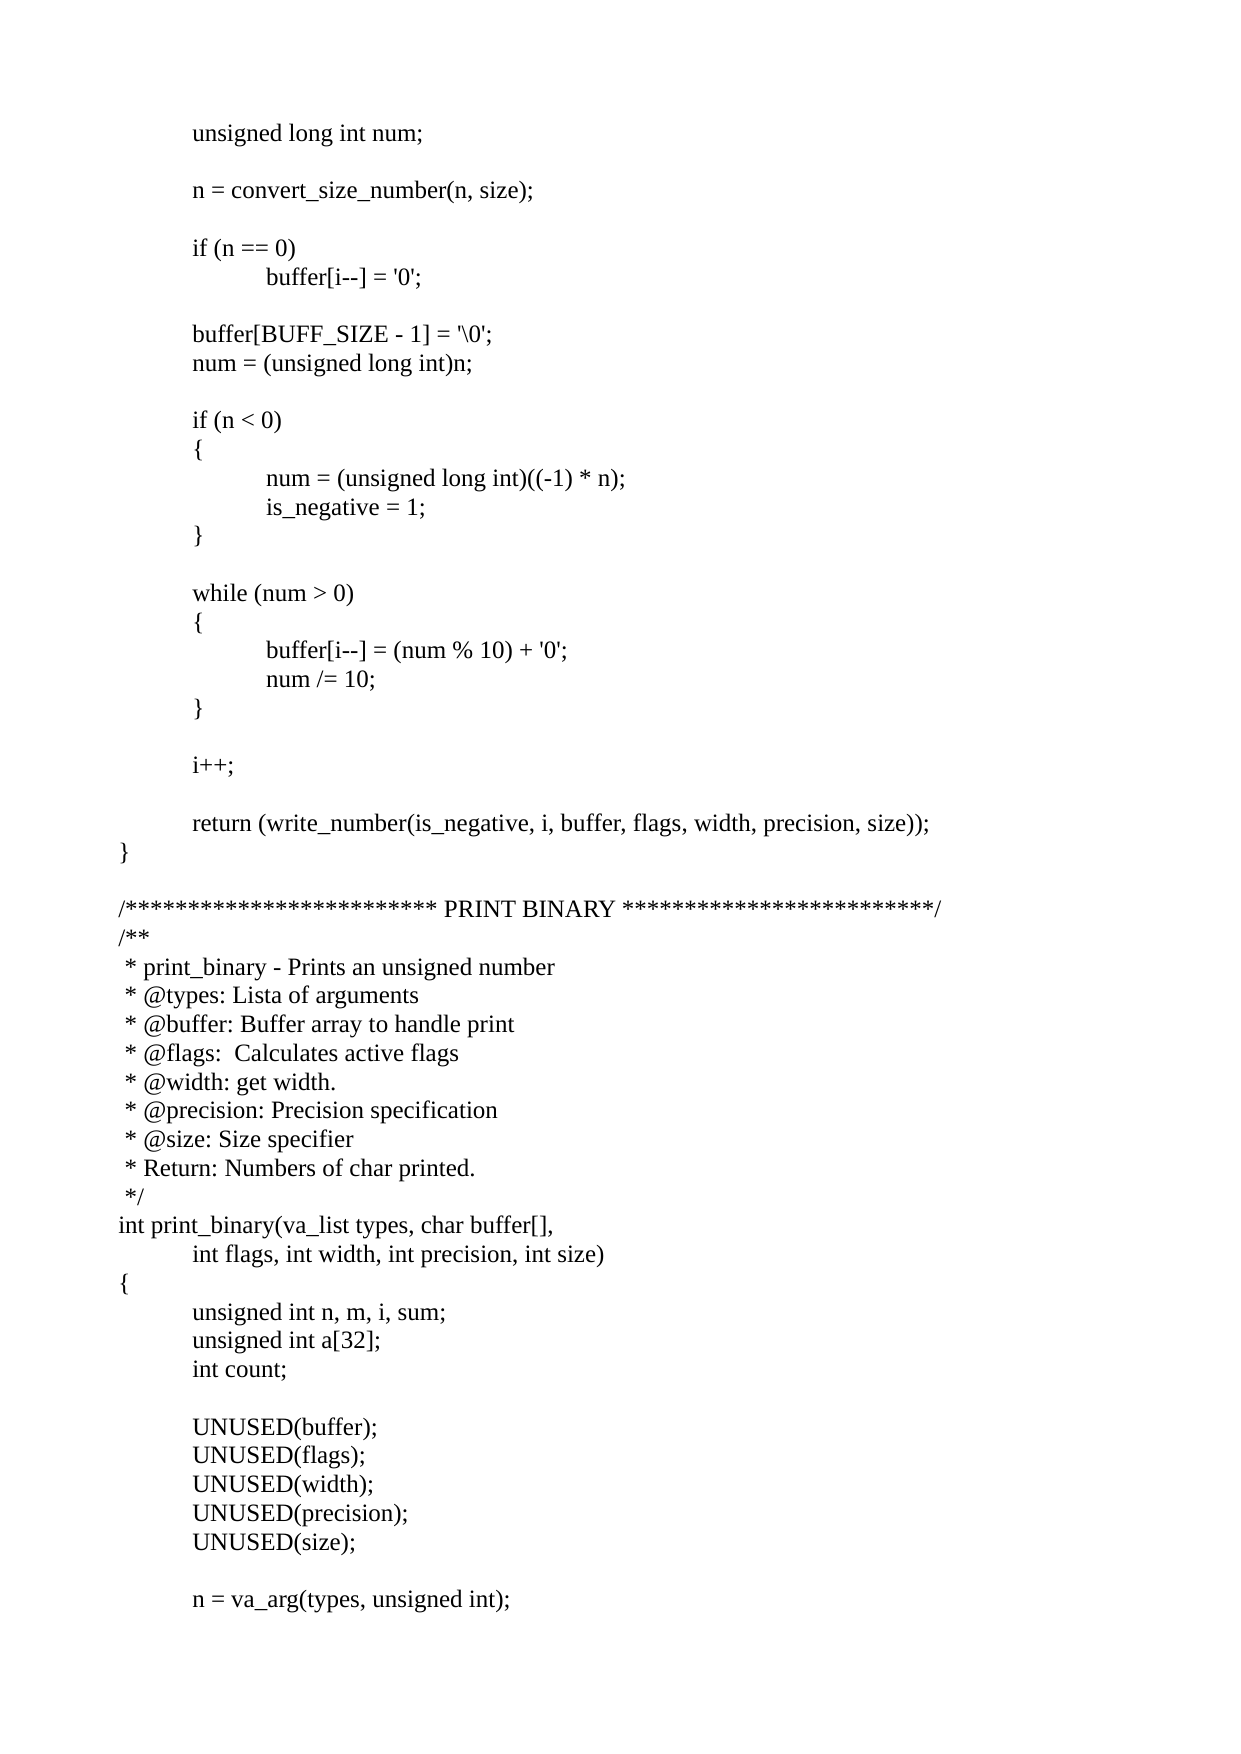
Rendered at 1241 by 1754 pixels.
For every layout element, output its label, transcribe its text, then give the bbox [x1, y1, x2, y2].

text int print_binary(va_list types, char buffer[], [118, 1211, 1122, 1239]
text } [118, 693, 1122, 722]
text i++; [118, 751, 1122, 779]
text int count; [118, 1354, 1122, 1383]
text n = va_arg(types, unsigned int); [118, 1584, 1122, 1613]
text num = (unsigned long int)((-1) * n); [118, 463, 1122, 492]
text unsigned int n, m, i, sum; [118, 1297, 1122, 1326]
text buffer[i--] = (num % 10) + '0'; [118, 636, 1122, 664]
text return (write_number(is_negative, i, buffer, flags, width, precision, size)); [118, 808, 1122, 837]
text * @size: Size specifier [118, 1124, 1122, 1153]
text /************************* PRINT BINARY *************************/ [118, 894, 1122, 923]
text UNUSED(flags); [118, 1441, 1122, 1469]
text buffer[BUFF_SIZE - 1] = '\0'; [118, 319, 1122, 348]
text unsigned long int num; [118, 118, 1122, 147]
text { [118, 434, 1122, 463]
text is_negative = 1; [118, 492, 1122, 521]
text UNUSED(buffer); [118, 1412, 1122, 1441]
text * @width: get width. [118, 1067, 1122, 1096]
text num /= 10; [118, 664, 1122, 693]
text * @types: Lista of arguments [118, 981, 1122, 1009]
text } [118, 521, 1122, 549]
text /** [118, 923, 1122, 952]
text unsigned int a[32]; [118, 1326, 1122, 1354]
text { [118, 1268, 1122, 1297]
text * @buffer: Buffer array to handle print [118, 1009, 1122, 1038]
text * @flags: Calculates active flags [118, 1038, 1122, 1067]
text { [118, 607, 1122, 636]
text int flags, int width, int precision, int size) [118, 1239, 1122, 1268]
text * Return: Numbers of char printed. [118, 1153, 1122, 1182]
text UNUSED(size); [118, 1527, 1122, 1556]
text UNUSED(width); [118, 1469, 1122, 1498]
text * print_binary - Prints an unsigned number [118, 952, 1122, 981]
text buffer[i--] = '0'; [118, 262, 1122, 291]
text UNUSED(precision); [118, 1498, 1122, 1527]
text if (n == 0) [118, 233, 1122, 262]
text num = (unsigned long int)n; [118, 348, 1122, 377]
text * @precision: Precision specification [118, 1096, 1122, 1124]
text */ [118, 1182, 1122, 1211]
text while (num > 0) [118, 578, 1122, 607]
text n = convert_size_number(n, size); [118, 176, 1122, 204]
text } [118, 837, 1122, 866]
text if (n < 0) [118, 406, 1122, 434]
